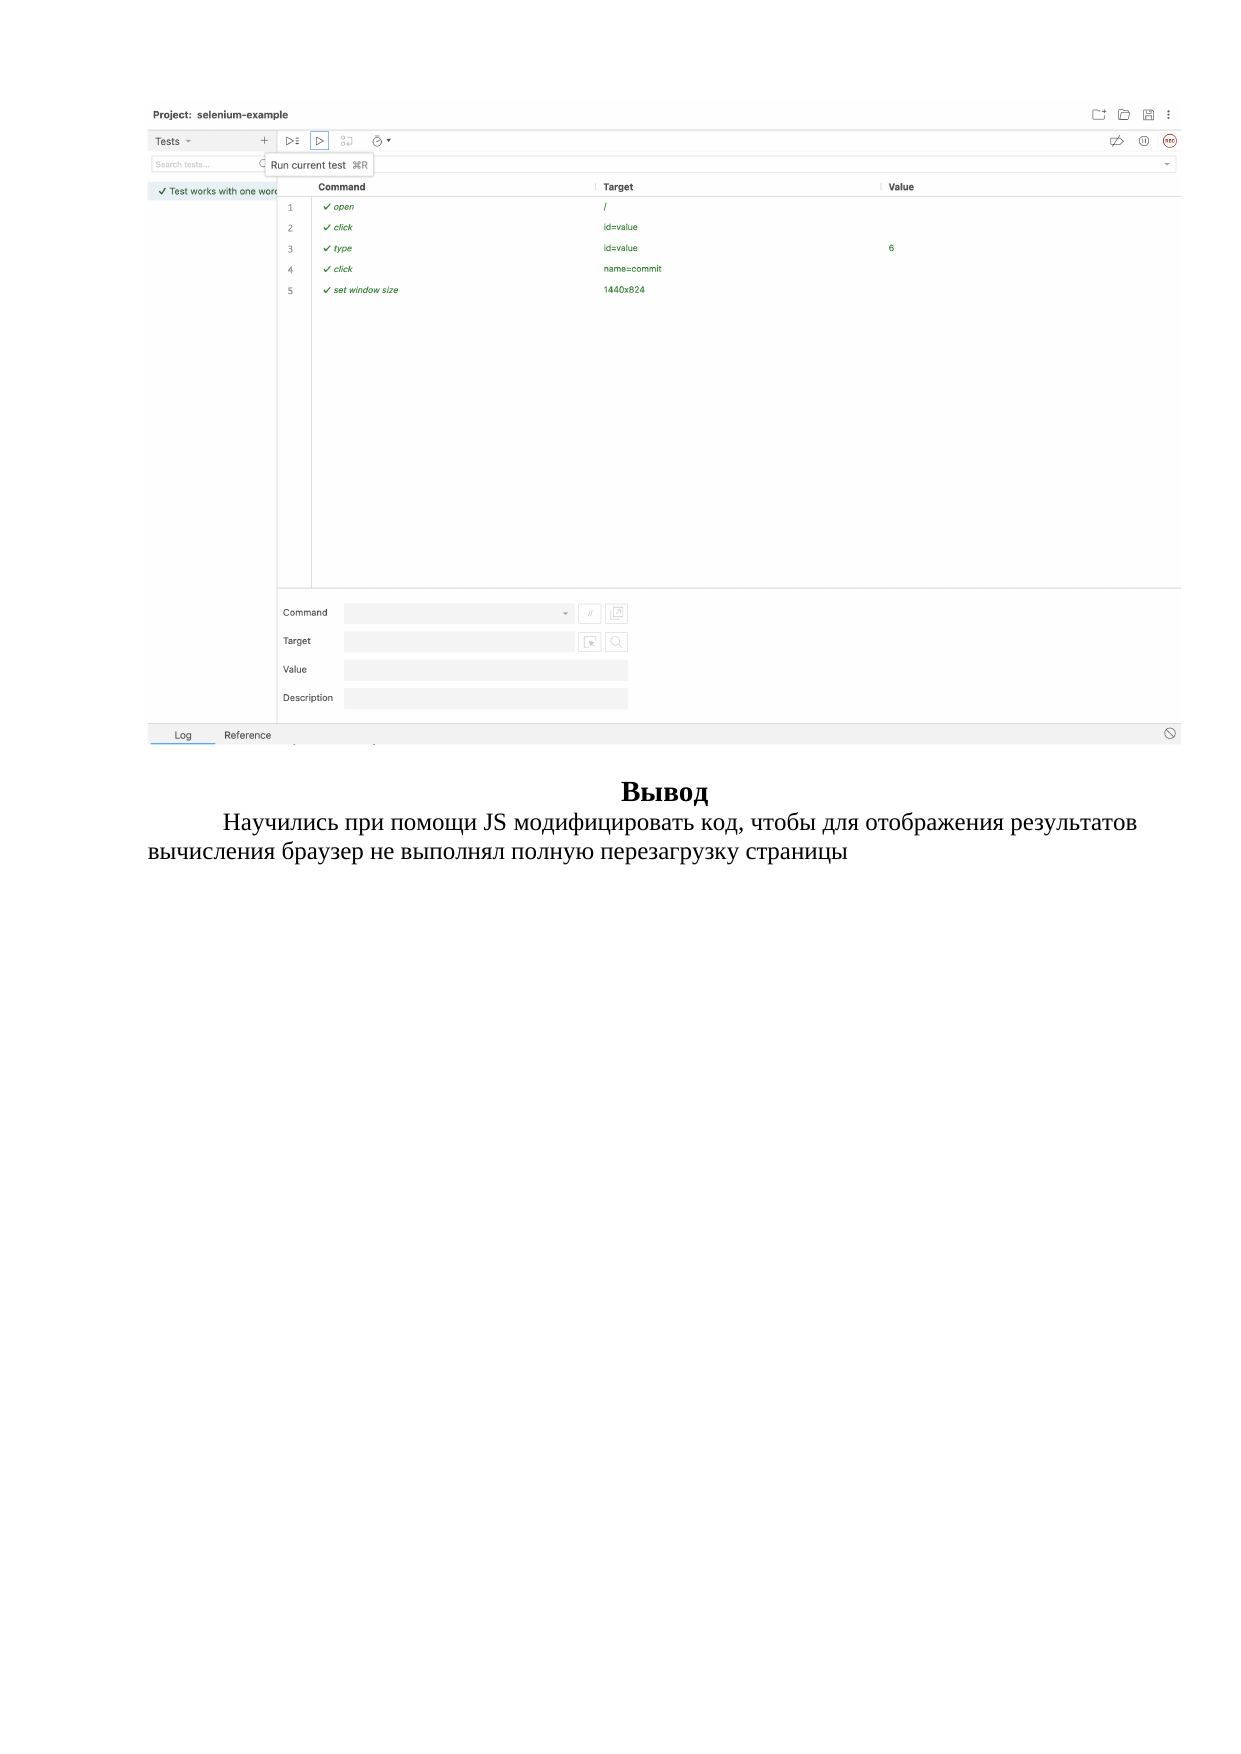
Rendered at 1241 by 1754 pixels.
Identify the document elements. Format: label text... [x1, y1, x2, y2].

text Научились при помощи JS модифицировать код, чтобы для отображения результатов вычисления браузер не выполнял полную перезагрузку страницы [148, 807, 1181, 865]
text Вывод [148, 774, 1181, 807]
picture [147, 99, 1182, 745]
